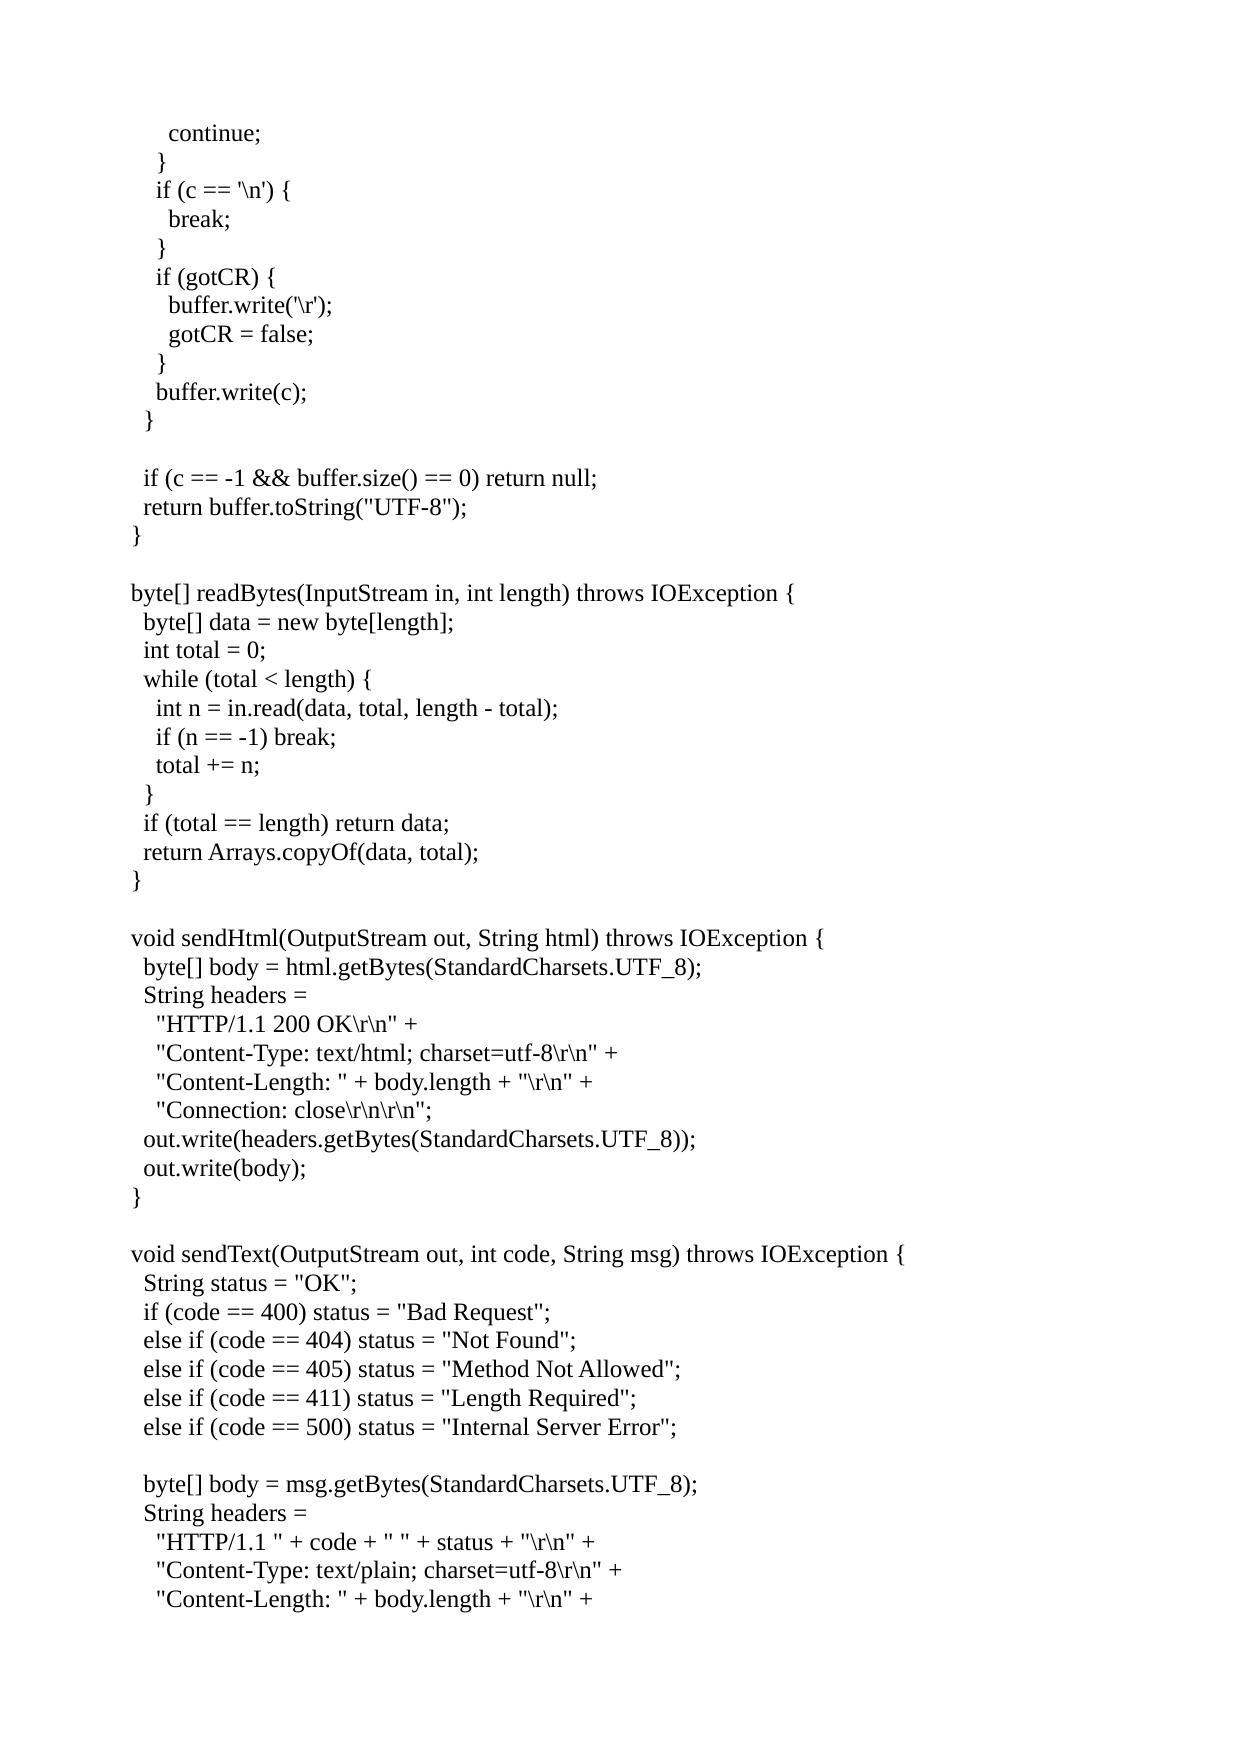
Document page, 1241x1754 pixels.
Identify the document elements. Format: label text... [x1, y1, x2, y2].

text continue; } if (c == '\n') { break; } if (gotCR) { buffer.write('\r'); gotCR = false; } buffer.write(c); } if (c == -1 && buffer.size() == 0) return null; return buffer.toString("UTF-8"); } byte[] readBytes(InputStream in, int length) throws IOException { byte[] data = new byte[length]; int total = 0; while (total < length) { int n = in.read(data, total, length - total); if (n == -1) break; total += n; } if (total == length) return data; return Arrays.copyOf(data, total); } void sendHtml(OutputStream out, String html) throws IOException { byte[] body = html.getBytes(StandardCharsets.UTF_8); String headers = "HTTP/1.1 200 OK\r\n" + "Content-Type: text/html; charset=utf-8\r\n" + "Content-Length: " + body.length + "\r\n" + "Connection: close\r\n\r\n"; out.write(headers.getBytes(StandardCharsets.UTF_8)); out.write(body); } void sendText(OutputStream out, int code, String msg) throws IOException { String status = "OK"; if (code == 400) status = "Bad Request"; else if (code == 404) status = "Not Found"; else if (code == 405) status = "Method Not Allowed"; else if (code == 411) status = "Length Required"; else if (code == 500) status = "Internal Server Error"; byte[] body = msg.getBytes(StandardCharsets.UTF_8); String headers = "HTTP/1.1 " + code + " " + status + "\r\n" + "Content-Type: text/plain; charset=utf-8\r\n" + "Content-Length: " + body.length + "\r\n" + [118, 118, 1122, 1613]
